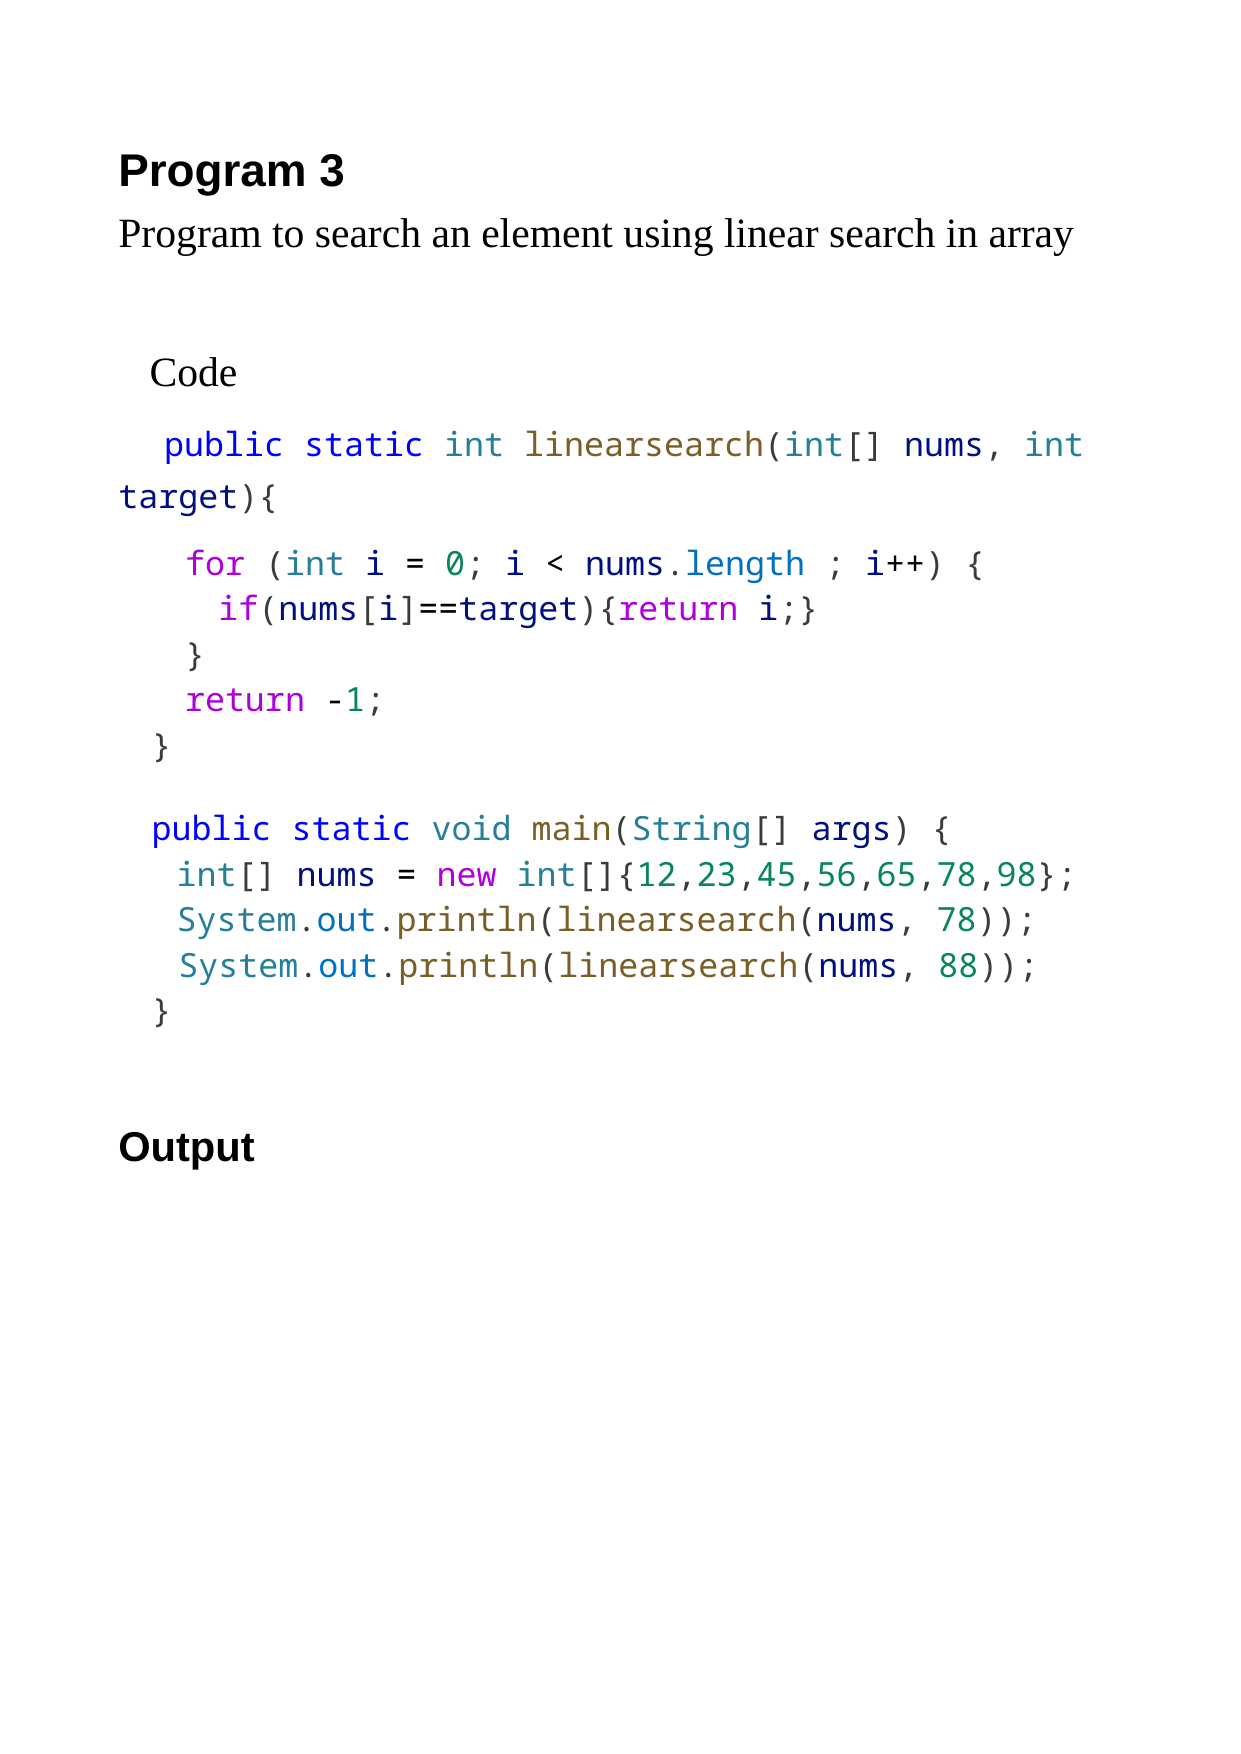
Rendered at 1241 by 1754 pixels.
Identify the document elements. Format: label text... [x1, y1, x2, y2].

text int[] nums = new int[]{12,23,45,56,65,78,98}; [118, 851, 1157, 896]
text System.out.println(linearsearch(nums, 88)); [118, 941, 1157, 987]
text if(nums[i]==target){return i;} [118, 585, 1157, 631]
text } [118, 987, 1157, 1032]
text Code [118, 348, 1157, 396]
text return -1; [118, 676, 1157, 721]
text public static int linearsearch(int[] nums, int target){ [118, 417, 1157, 518]
subtitle Program 3 [118, 143, 1157, 196]
text System.out.println(linearsearch(nums, 78)); [118, 896, 1157, 941]
text Program to search an element using linear search in array [118, 208, 1157, 256]
text for (int i = 0; i < nums.length ; i++) { [118, 540, 1157, 585]
subtitle Output [118, 1123, 1157, 1171]
text public static void main(String[] args) { [118, 805, 1157, 851]
text } [118, 721, 1157, 767]
text } [118, 631, 1157, 676]
